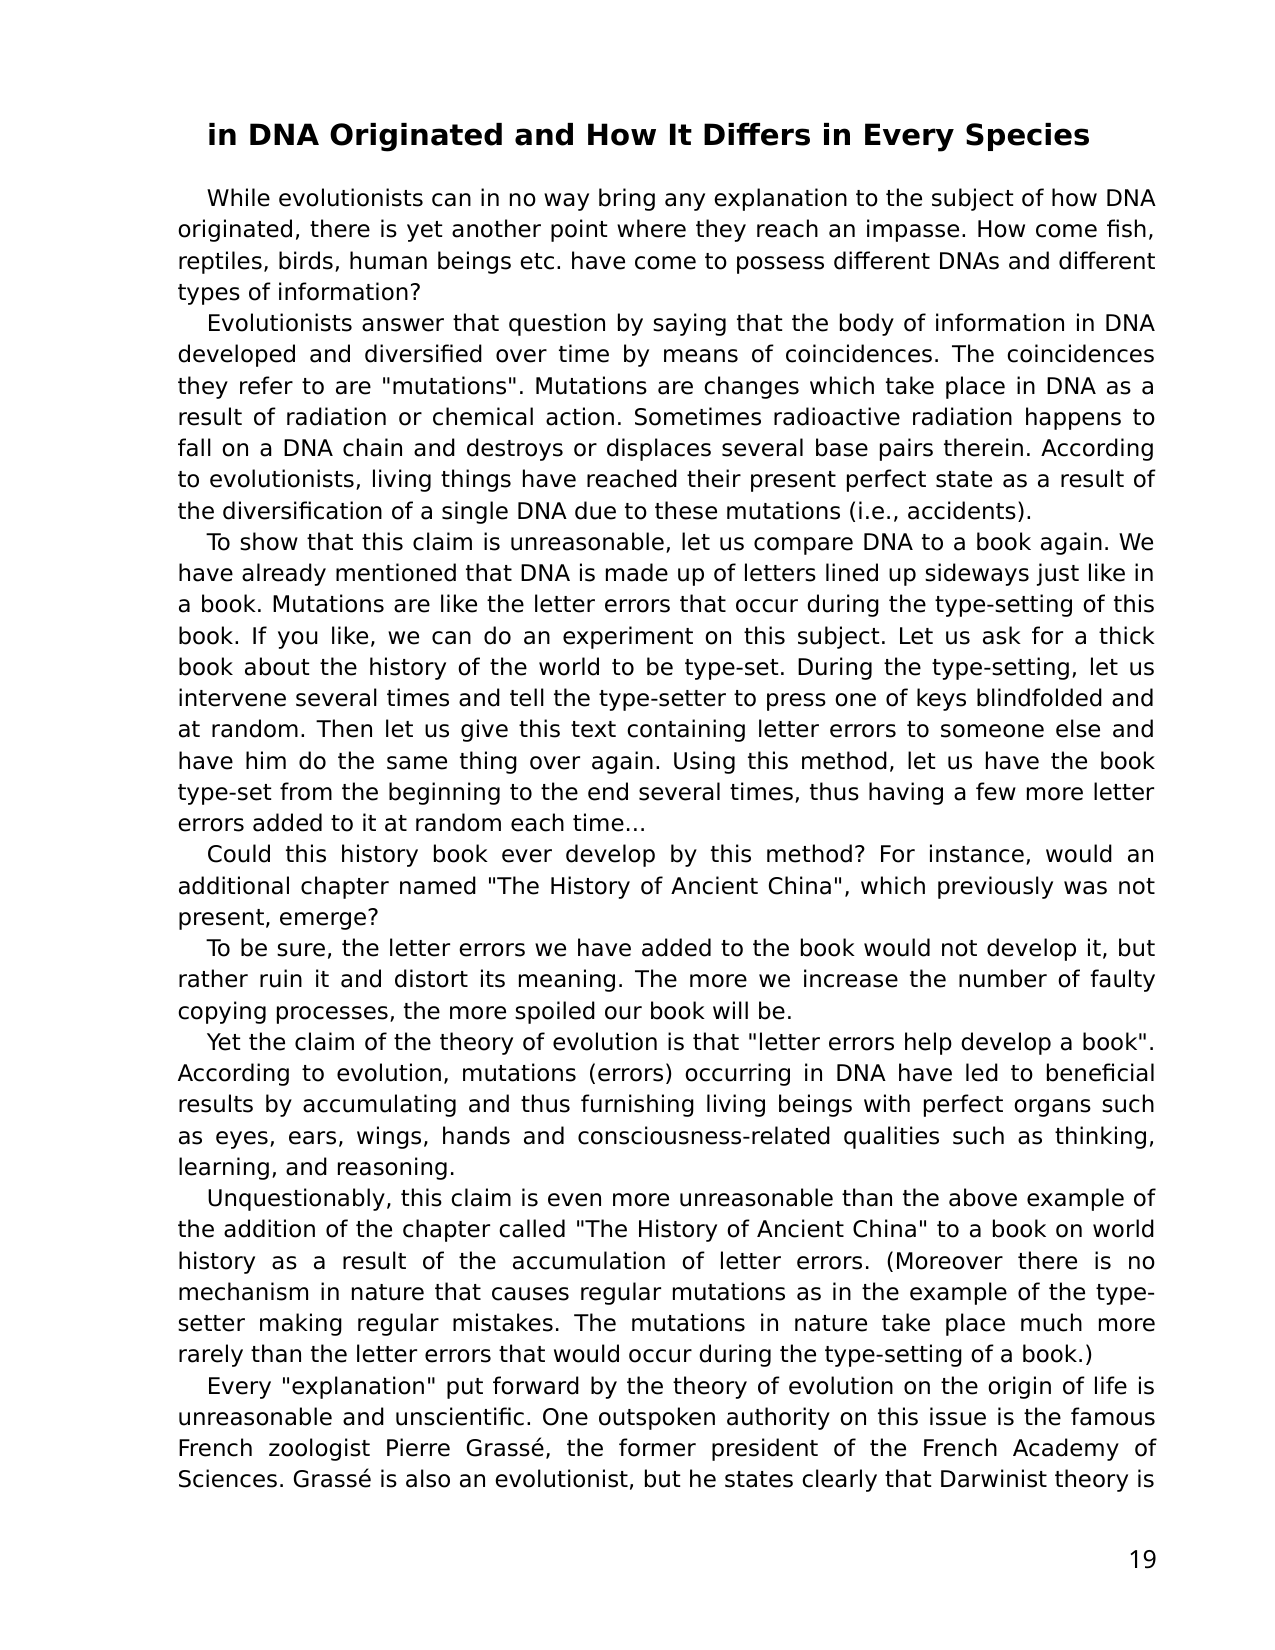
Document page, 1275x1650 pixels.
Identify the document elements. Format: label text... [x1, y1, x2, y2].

text Could this history book ever develop by this method? For instance, would an additional chapter named "The History of Ancient China", which previously was not present, emerge? [177, 838, 1157, 932]
text While evolutionists can in no way bring any explanation to the subject of how DNA originated, there is yet another point where they reach an impasse. How come fish, reptiles, birds, human beings etc. have come to possess different DNAs and different types of information? [177, 182, 1157, 307]
text Unquestionably, this claim is even more unreasonable than the above example of the addition of the chapter called "The History of Ancient China" to a book on world history as a result of the accumulation of letter errors. (Moreover there is no mechanism in nature that causes regular mutations as in the example of the type-setter making regular mistakes. The mutations in nature take place much more rarely than the letter errors that would occur during the type-setting of a book.) [177, 1182, 1157, 1369]
text To show that this claim is unreasonable, let us compare DNA to a book again. We have already mentioned that DNA is made up of letters lined up sideways just like in a book. Mutations are like the letter errors that occur during the type-setting of this book. If you like, we can do an experiment on this subject. Let us ask for a thick book about the history of the world to be type-set. During the type-setting, let us intervene several times and tell the type-setter to press one of keys blindfolded and at random. Then let us give this text containing letter errors to someone else and have him do the same thing over again. Using this method, let us have the book type-set from the beginning to the end several times, thus having a few more letter errors added to it at random each time... [177, 525, 1157, 838]
text Yet the claim of the theory of evolution is that "letter errors help develop a book". According to evolution, mutations (errors) occurring in DNA have led to beneficial results by accumulating and thus furnishing living beings with perfect organs such as eyes, ears, wings, hands and consciousness-related qualities such as thinking, learning, and reasoning. [177, 1025, 1157, 1182]
text To be sure, the letter errors we have added to the book would not develop it, but rather ruin it and distort its meaning. The more we increase the number of faulty copying processes, the more spoiled our book will be. [177, 932, 1157, 1025]
subtitle in DNA Originated and How It Differs in Every Species [177, 118, 1157, 152]
text Evolutionists answer that question by saying that the body of information in DNA developed and diversified over time by means of coincidences. The coincidences they refer to are "mutations". Mutations are changes which take place in DNA as a result of radiation or chemical action. Sometimes radioactive radiation happens to fall on a DNA chain and destroys or displaces several base pairs therein. According to evolutionists, living things have reached their present perfect state as a result of the diversification of a single DNA due to these mutations (i.e., accidents). [177, 307, 1157, 525]
text Every "explanation" put forward by the theory of evolution on the origin of life is unreasonable and unscientific. One outspoken authority on this issue is the famous French zoologist Pierre Grassé, the former president of the French Academy of Sciences. Grassé is also an evolutionist, but he states clearly that Darwinist theory is [177, 1369, 1157, 1494]
